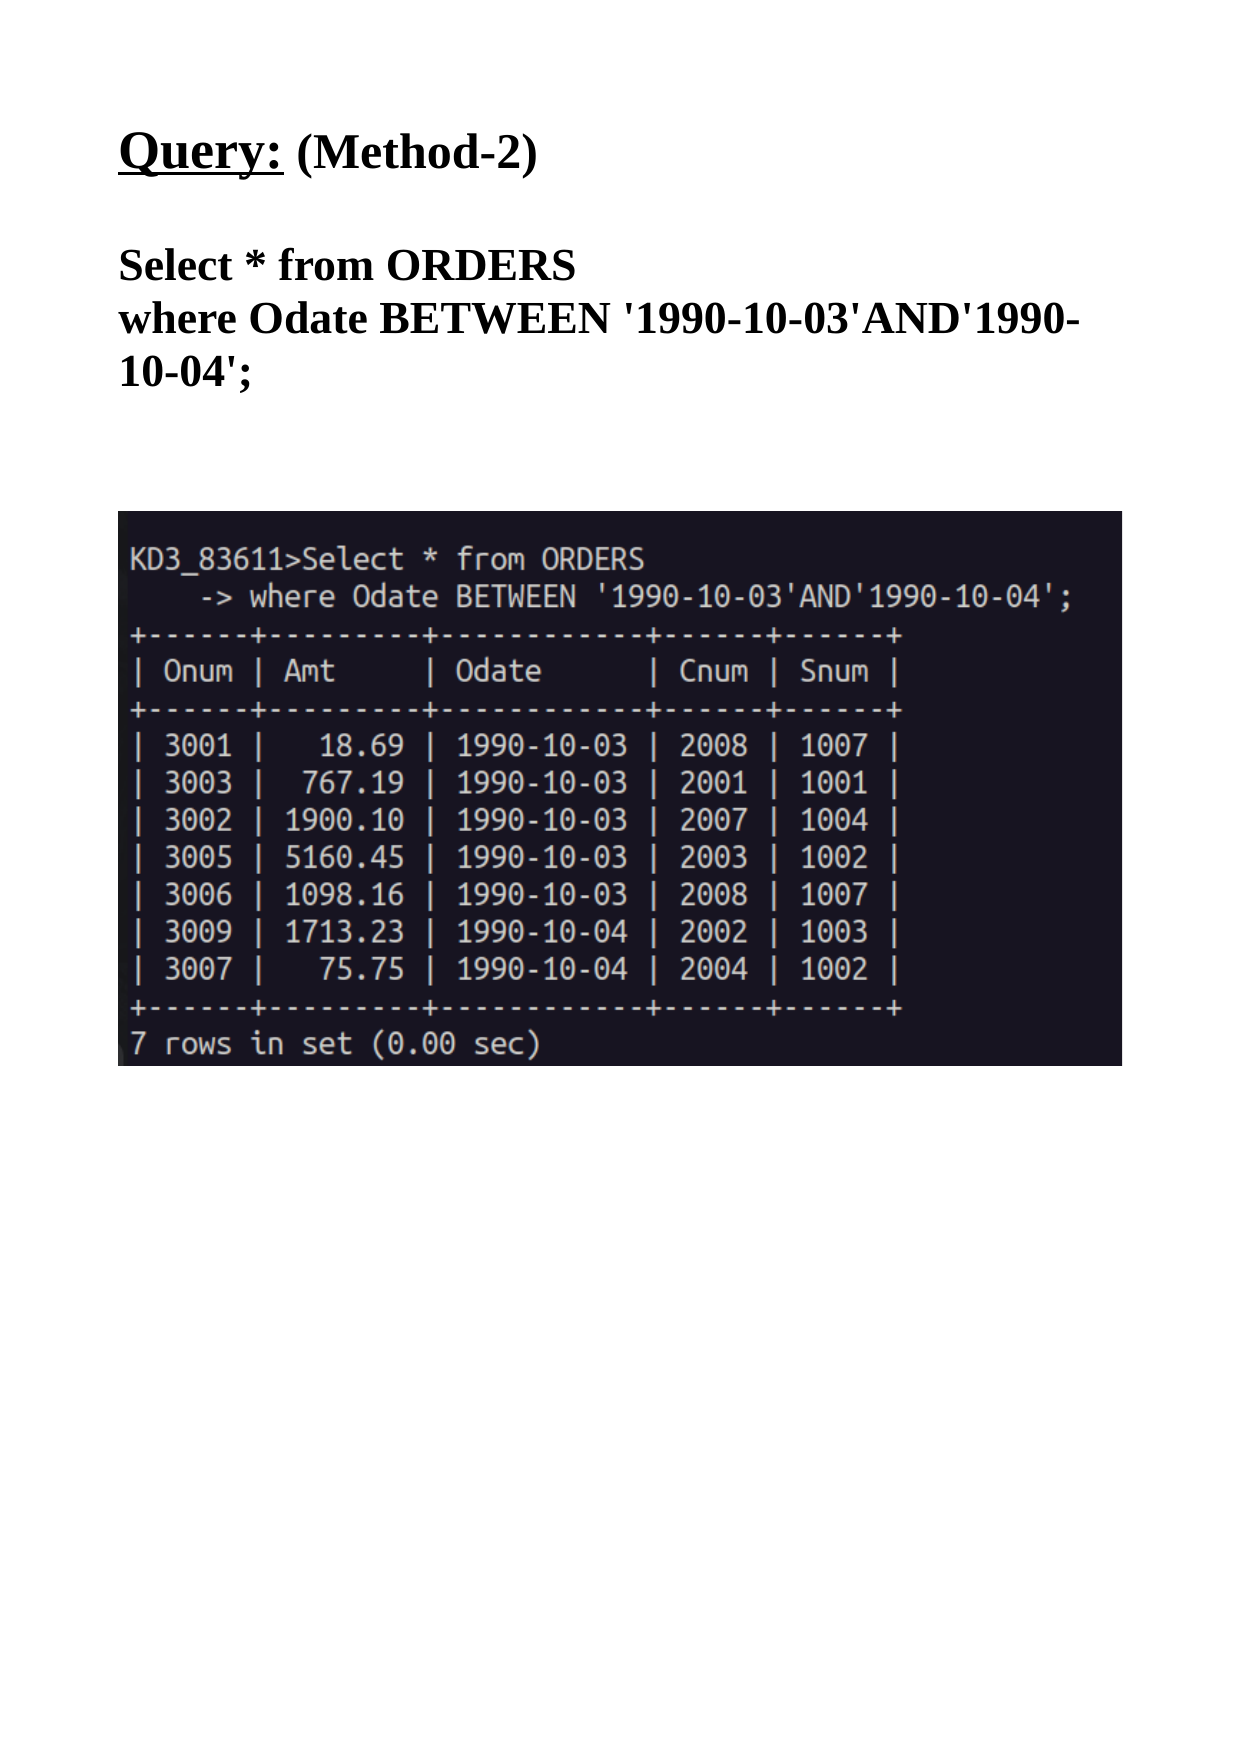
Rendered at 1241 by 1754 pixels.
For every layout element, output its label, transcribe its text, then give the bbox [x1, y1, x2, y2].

picture [118, 511, 1123, 1066]
text Query: (Method-2) [118, 118, 1122, 180]
text where Odate BETWEEN '1990-10-03'AND'1990-10-04'; [118, 291, 1122, 396]
text Select * from ORDERS [118, 238, 1122, 291]
